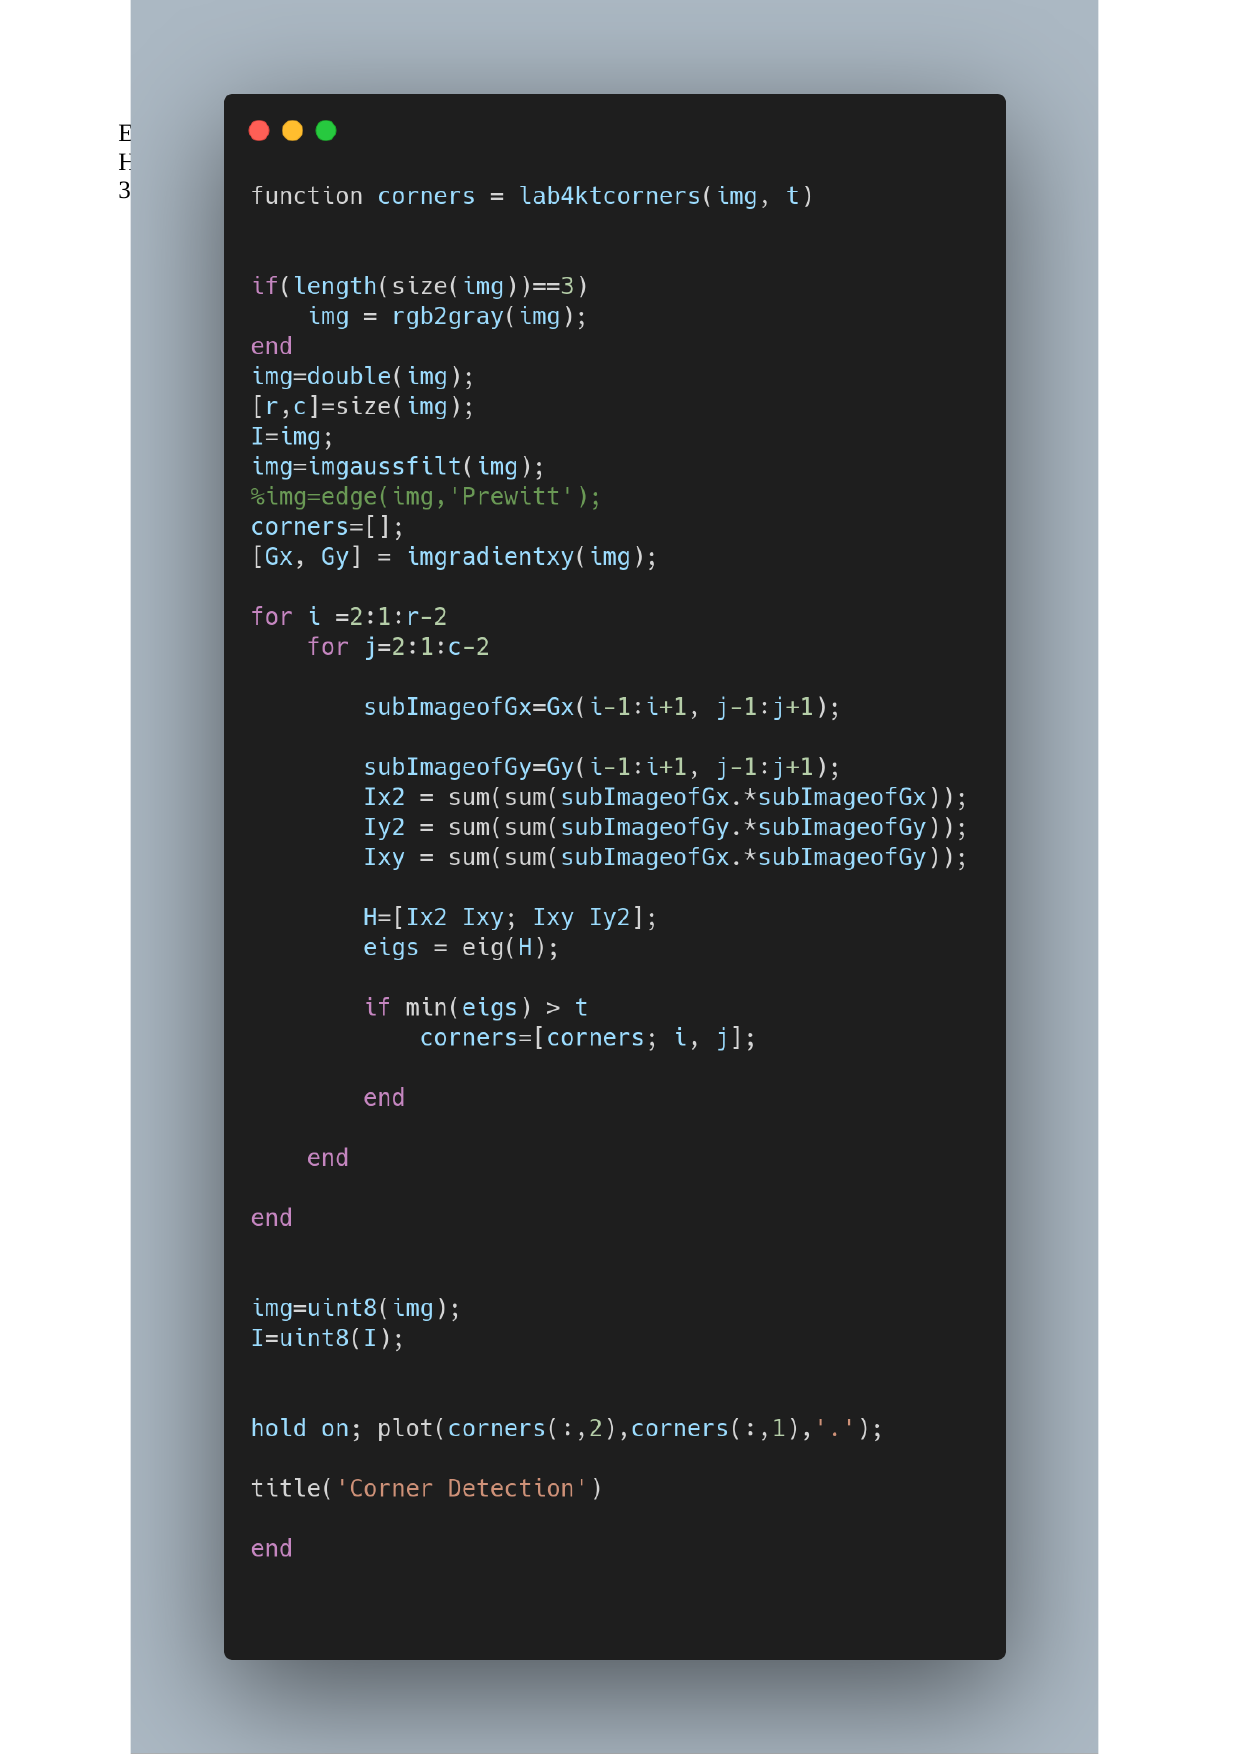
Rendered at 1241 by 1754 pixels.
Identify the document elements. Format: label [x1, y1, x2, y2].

picture [130, 0, 1099, 1754]
